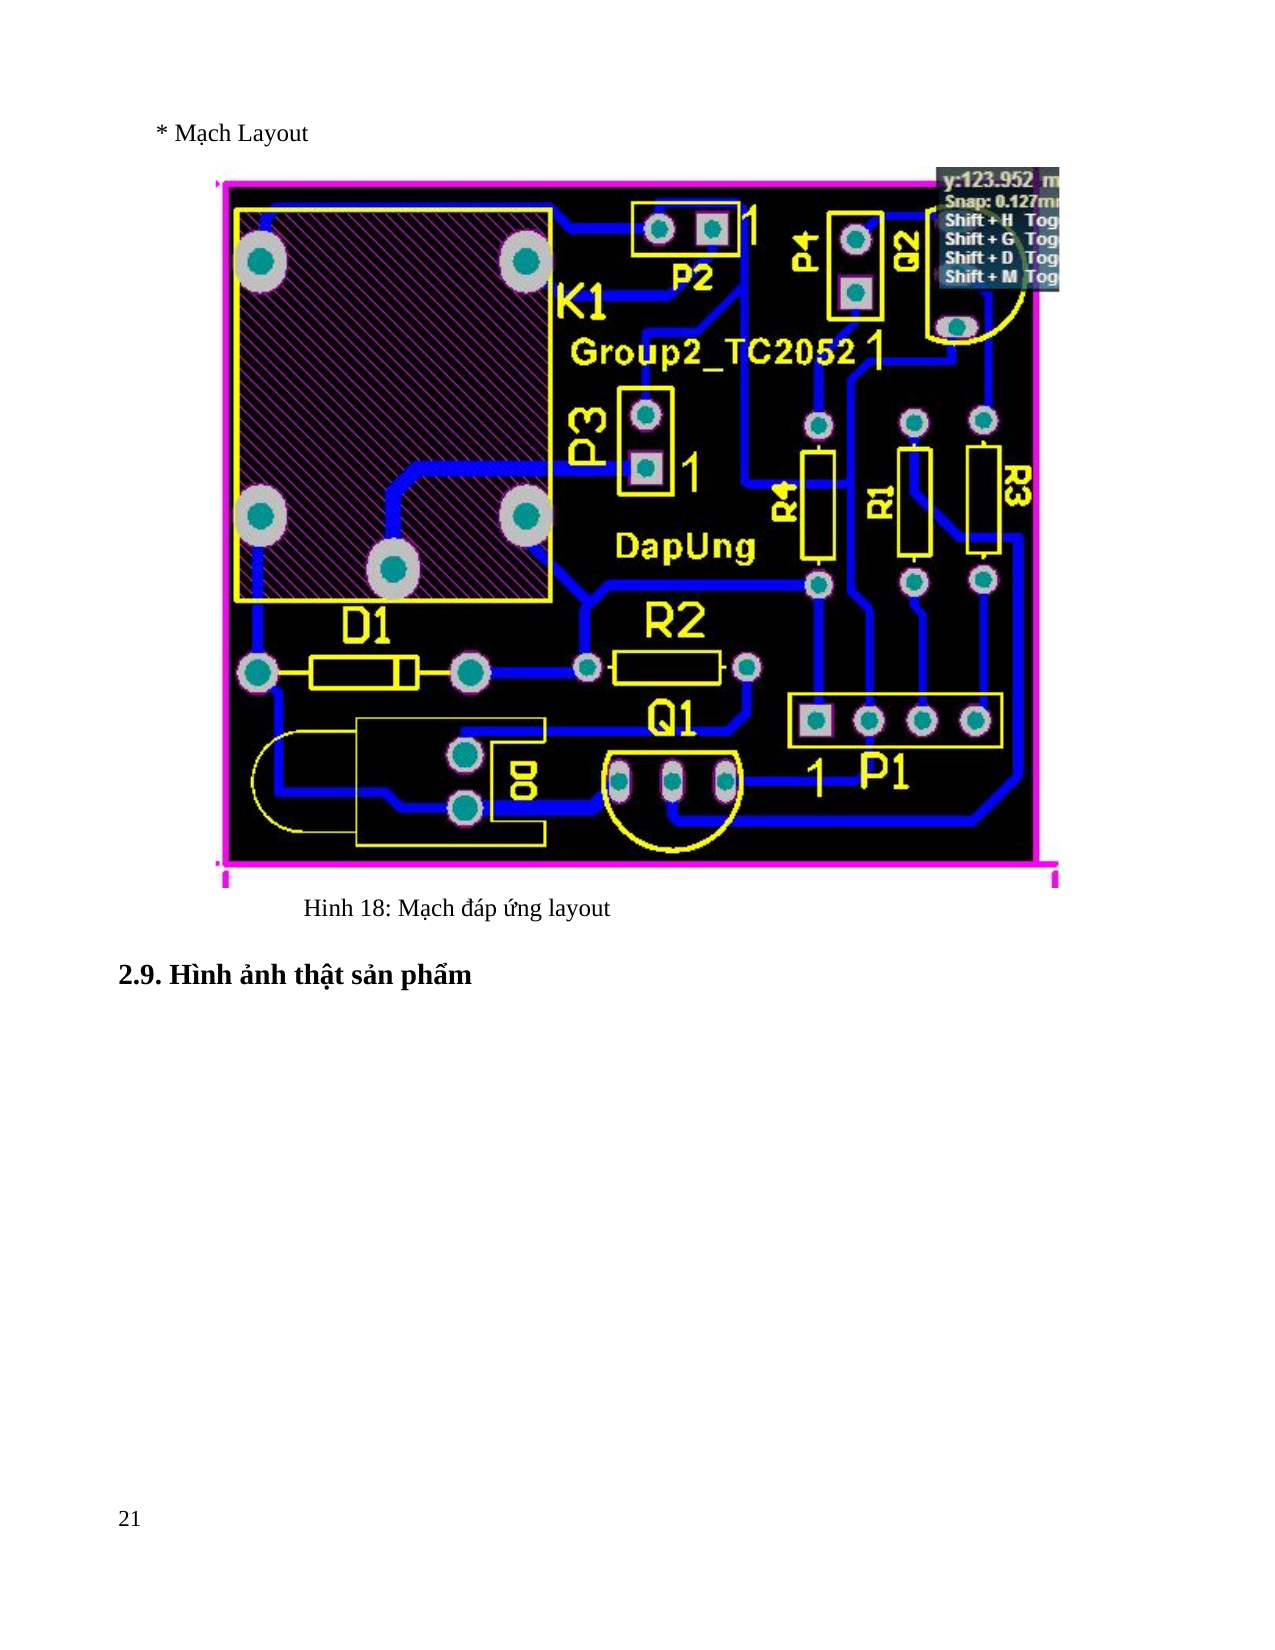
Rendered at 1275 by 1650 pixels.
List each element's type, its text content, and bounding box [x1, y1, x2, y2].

picture [215, 167, 1060, 888]
text * Mạch Layout [156, 118, 1157, 147]
text Hinh 18: Mạch đáp ứng layout [156, 167, 1157, 922]
subtitle 2.9. Hình ảnh thật sản phẩm [118, 957, 1157, 990]
